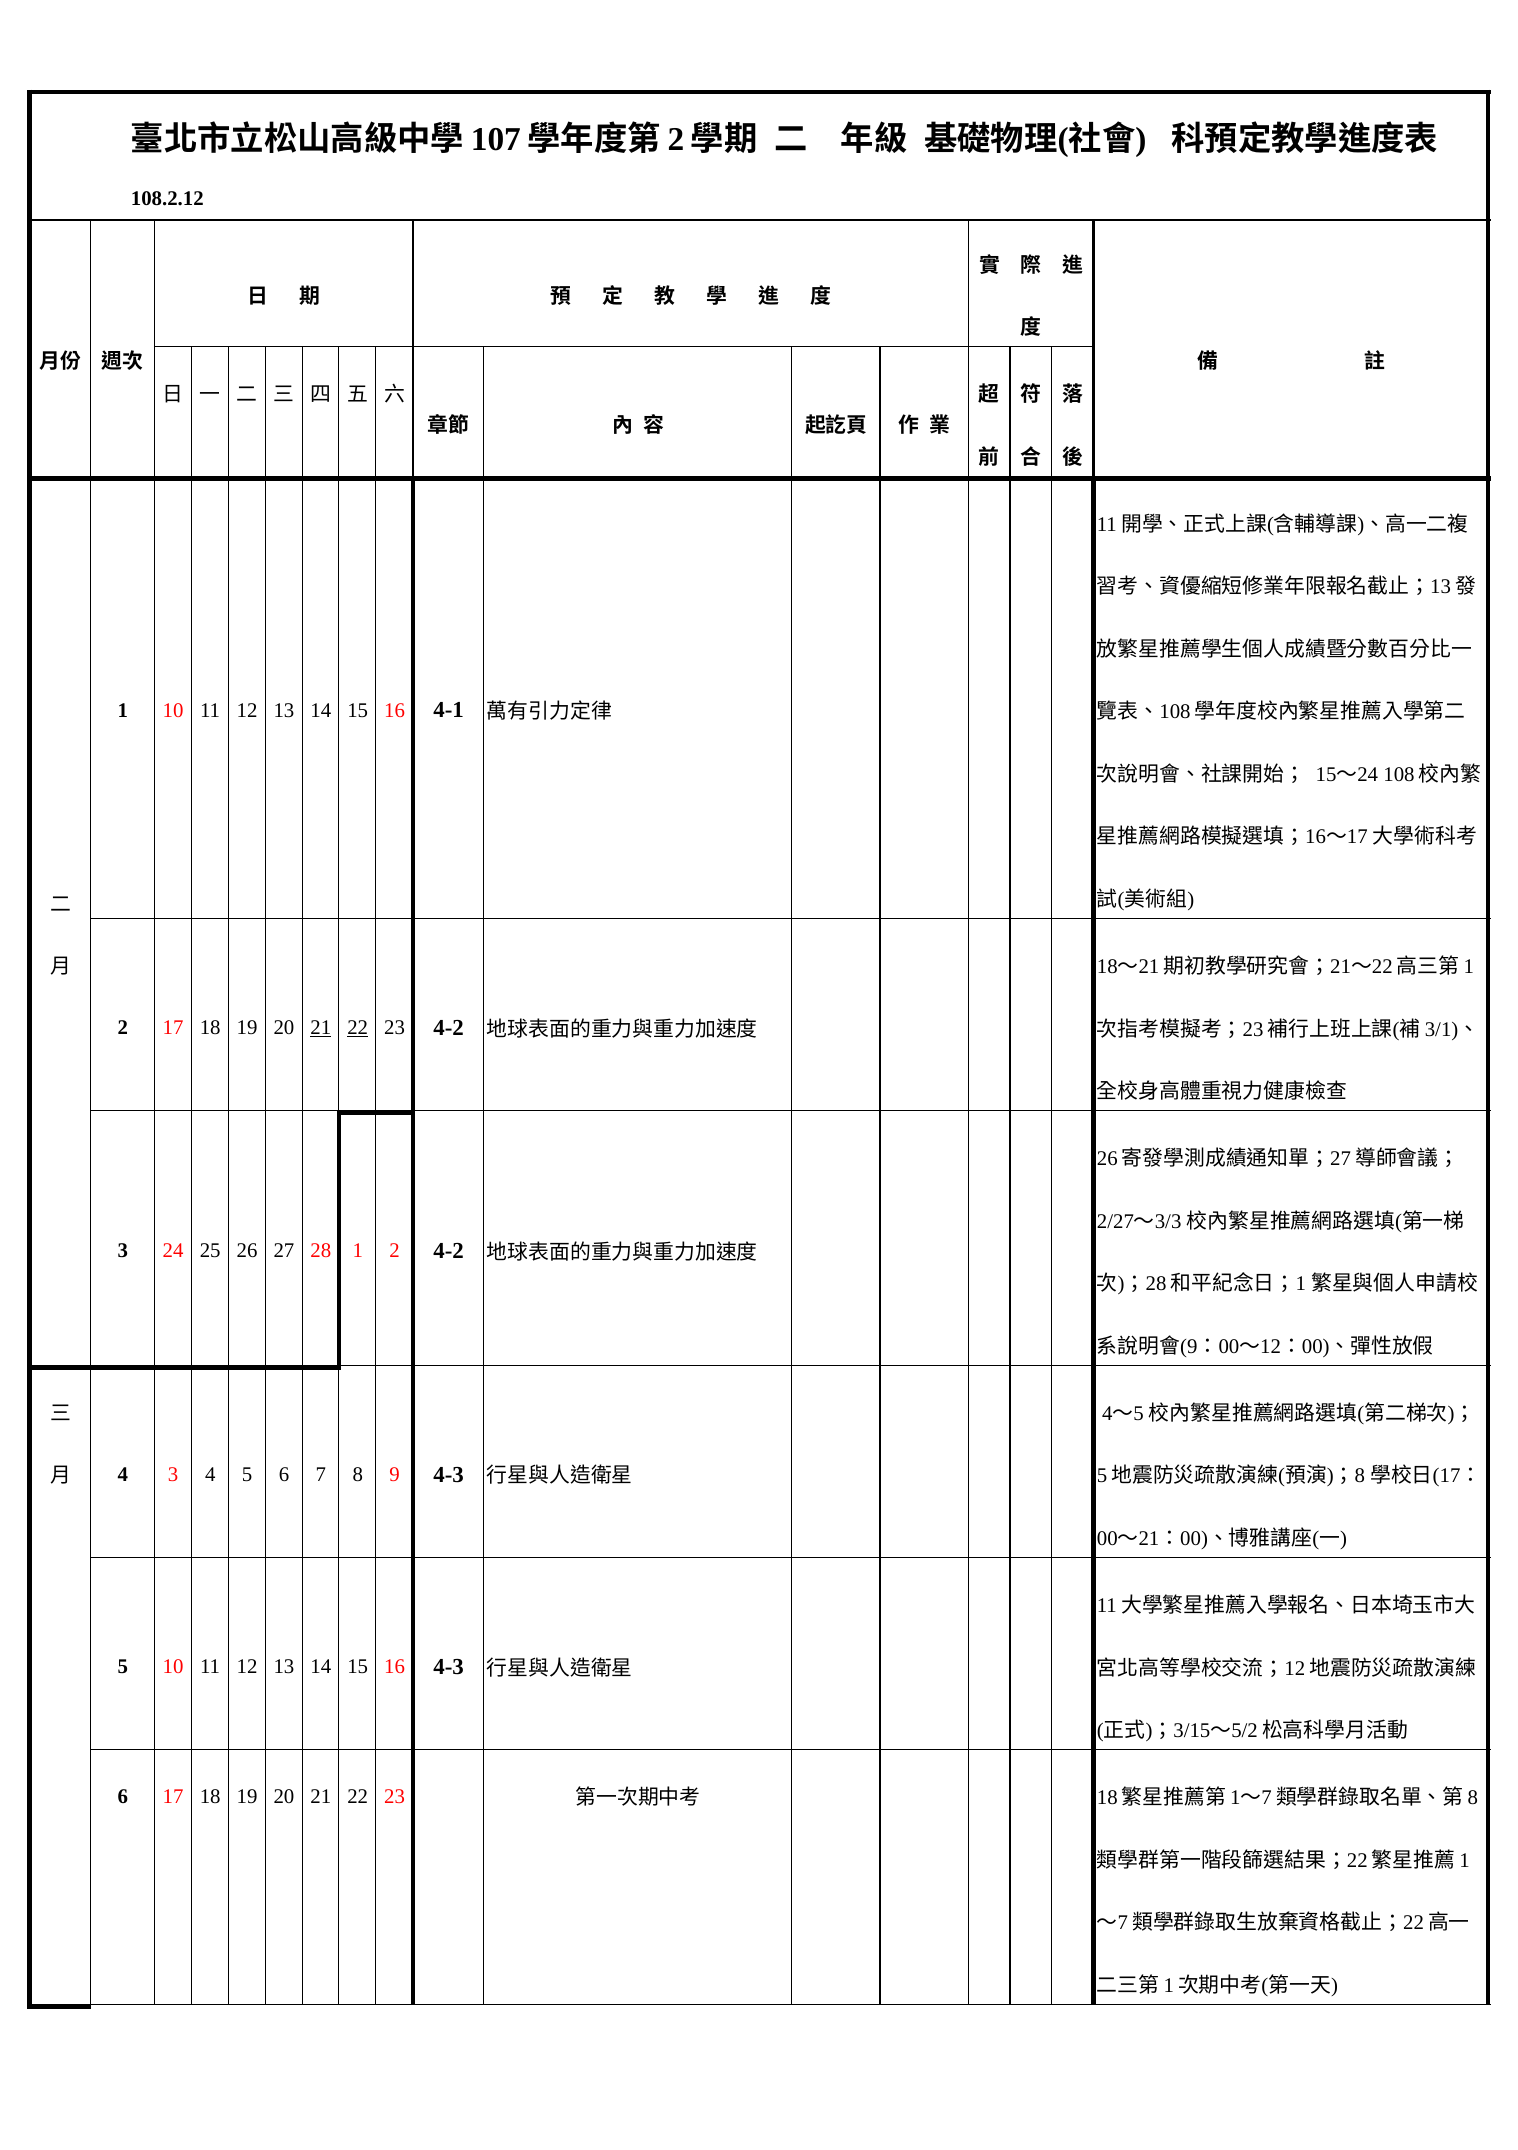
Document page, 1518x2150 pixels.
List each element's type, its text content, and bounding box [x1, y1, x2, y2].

table_cell 18 [192, 919, 228, 1110]
table_cell 21 [303, 1750, 338, 2004]
table_cell [881, 919, 968, 1110]
table_cell 19 [229, 919, 265, 1110]
table_cell 3 [155, 1370, 191, 1557]
table_cell [881, 1750, 968, 2004]
table_cell [969, 919, 1009, 1110]
table_cell 週次 [91, 221, 154, 476]
table_cell 二 月 [32, 481, 90, 1365]
table_cell 4 [192, 1370, 228, 1557]
table_cell 一 [192, 347, 228, 476]
table_cell 五 [339, 347, 375, 476]
table_cell 三 月 [32, 1370, 90, 2004]
table_cell 12 [229, 1558, 265, 1749]
table_cell 萬有引力定律 [484, 481, 791, 918]
table_cell 26寄發學測成績通知單；27導師會議；2/27～3/3 校內繁星推薦網路選填(第一梯次)；28和平紀念日；1 繁星與個人申請校系說明會(9：00～12：00)、彈性放假 [1096, 1111, 1486, 1365]
table_cell 超前 [969, 347, 1009, 476]
table_cell 24 [155, 1111, 191, 1365]
table_cell 4-3 [415, 1558, 483, 1749]
table_cell 5 [91, 1558, 154, 1749]
table_cell [881, 1366, 968, 1557]
table_cell 地球表面的重力與重力加速度 [484, 919, 791, 1110]
table_cell [1052, 919, 1091, 1110]
table_cell 22 [339, 919, 375, 1110]
table_cell 預 定 教 學 進 度 [414, 221, 968, 346]
table_cell 17 [155, 919, 191, 1110]
table_cell 7 [303, 1370, 338, 1557]
table_cell [969, 1750, 1009, 2004]
table_cell 日 期 [155, 221, 412, 346]
table_header 臺北市立松山高級中學107學年度第2學期 二 年級 基礎物理(社會) 科預定教學進度表 108.2.12 [32, 94, 1486, 219]
table_cell 實 際 進 度 [969, 221, 1092, 346]
table_cell 13 [266, 481, 302, 918]
table_cell 三 [266, 347, 302, 476]
table_cell [792, 481, 879, 918]
table_cell 二 [229, 347, 265, 476]
table_cell [881, 1558, 968, 1749]
table_cell 16 [376, 481, 411, 918]
table_cell 15 [339, 481, 375, 918]
table_cell [415, 1750, 483, 2004]
table_cell [1011, 1558, 1051, 1749]
table_cell [1052, 1366, 1091, 1557]
table_cell 27 [266, 1111, 302, 1365]
table_cell 章節 [414, 347, 483, 476]
table_cell [1011, 1366, 1051, 1557]
table_cell 4-3 [415, 1366, 483, 1557]
table_cell [1011, 919, 1051, 1110]
table_cell 23 [376, 919, 411, 1110]
table_cell [1011, 1111, 1051, 1365]
table_cell [969, 1111, 1009, 1365]
table_cell 11 [192, 1558, 228, 1749]
table_cell 22 [339, 1750, 375, 2004]
table_cell [969, 481, 1009, 918]
table_cell 8 [339, 1366, 375, 1557]
table_cell 4-1 [415, 481, 483, 918]
table_cell 4～5 校內繁星推薦網路選填(第二梯次)；5地震防災疏散演練(預演)；8 學校日(17：00～21：00)、博雅講座(一) [1096, 1366, 1486, 1557]
table_cell 行星與人造衛星 [484, 1558, 791, 1749]
table_cell [792, 1366, 879, 1557]
table_cell [1052, 1558, 1091, 1749]
table_cell 作 業 [881, 347, 968, 476]
table_cell 落後 [1052, 347, 1092, 476]
table_cell 20 [266, 1750, 302, 2004]
table_cell 15 [339, 1558, 375, 1749]
table_cell [792, 1558, 879, 1749]
table_cell 11開學、正式上課(含輔導課)、高一二複習考、資優縮短修業年限報名截止；13發放繁星推薦學生個人成績暨分數百分比一覽表、108學年度校內繁星推薦入學第二次說明會、社課開始； 15～24 108校內繁星推薦網路模擬選填；16～17 大學術科考試(美術組) [1096, 481, 1486, 918]
table_cell 2 [91, 919, 154, 1110]
table_cell 3 [91, 1111, 154, 1365]
table_cell 4-2 [415, 919, 483, 1110]
table_cell 2 [376, 1115, 411, 1365]
table_cell 4 [91, 1370, 154, 1557]
table_cell [792, 1750, 879, 2004]
table_cell 6 [91, 1750, 154, 2004]
table_cell 1 [91, 481, 154, 918]
table_cell [1011, 481, 1051, 918]
table_cell [792, 919, 879, 1110]
table_cell 6 [266, 1370, 302, 1557]
table_cell [1052, 481, 1091, 918]
table_cell 26 [229, 1111, 265, 1365]
table_cell 18 [192, 1750, 228, 2004]
table_cell [881, 1111, 968, 1365]
table_cell 備 註 [1095, 221, 1486, 476]
table_cell 11大學繁星推薦入學報名、日本埼玉市大宮北高等學校交流；12地震防災疏散演練(正式)；3/15～5/2松高科學月活動 [1096, 1558, 1486, 1749]
table_cell 第一次期中考 [484, 1750, 791, 2004]
table_cell [1052, 1750, 1091, 2004]
table_cell 17 [155, 1750, 191, 2004]
table_cell 21 [303, 919, 338, 1110]
table_cell 25 [192, 1111, 228, 1365]
table_cell 23 [376, 1750, 411, 2004]
table_cell 起訖頁 [792, 347, 879, 476]
table_cell 14 [303, 1558, 338, 1749]
table_cell 5 [229, 1370, 265, 1557]
table_cell 13 [266, 1558, 302, 1749]
table_cell [1052, 1111, 1091, 1365]
table_cell 月份 [32, 221, 90, 476]
table_cell 日 [155, 347, 191, 476]
table_cell 18繁星推薦第1～7類學群錄取名單、第8類學群第一階段篩選結果；22繁星推薦1～7類學群錄取生放棄資格截止；22高一二三第1次期中考(第一天) [1096, 1750, 1486, 2004]
table_cell [969, 1558, 1009, 1749]
table_cell 12 [229, 481, 265, 918]
table_cell 19 [229, 1750, 265, 2004]
table_cell 六 [376, 347, 412, 476]
table_cell [881, 481, 968, 918]
table_cell 行星與人造衛星 [484, 1366, 791, 1557]
table_cell 10 [155, 1558, 191, 1749]
table_cell 18～21期初教學研究會；21～22高三第1次指考模擬考；23補行上班上課(補3/1)、全校身高體重視力健康檢查 [1096, 919, 1486, 1110]
table_cell 內 容 [484, 347, 791, 476]
table_cell 地球表面的重力與重力加速度 [484, 1111, 791, 1365]
table_cell [1011, 1750, 1051, 2004]
table_cell [969, 1366, 1009, 1557]
table_cell 9 [376, 1366, 411, 1557]
table_cell 10 [155, 481, 191, 918]
table_cell 4-2 [415, 1111, 483, 1365]
table_cell 11 [192, 481, 228, 918]
table_cell 14 [303, 481, 338, 918]
table_cell 符合 [1011, 347, 1051, 476]
table_cell 1 [341, 1115, 375, 1365]
table_cell 28 [303, 1111, 337, 1365]
table_cell 20 [266, 919, 302, 1110]
table_cell [792, 1111, 879, 1365]
table_cell 四 [303, 347, 338, 476]
table_cell 16 [376, 1558, 411, 1749]
